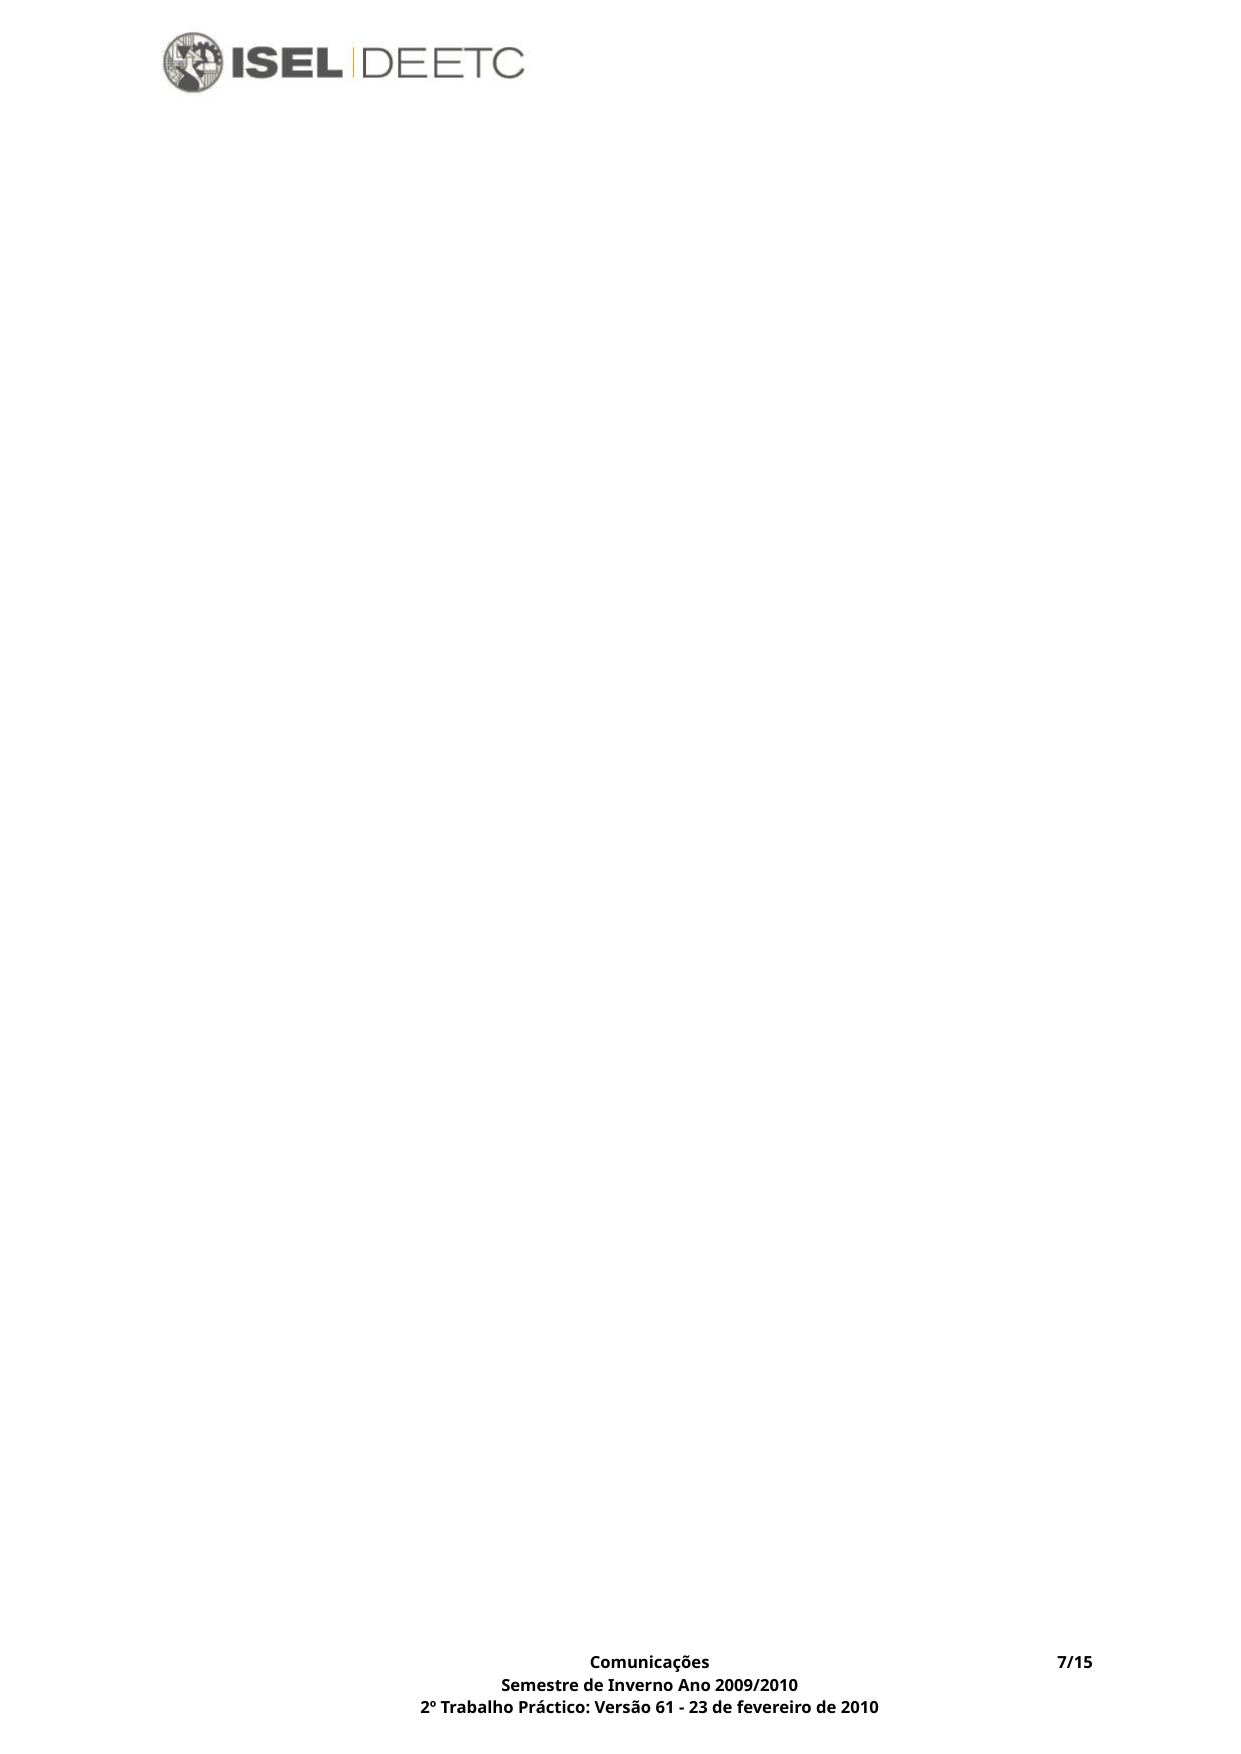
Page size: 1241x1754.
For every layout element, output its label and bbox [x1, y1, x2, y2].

picture [153, 17, 555, 118]
